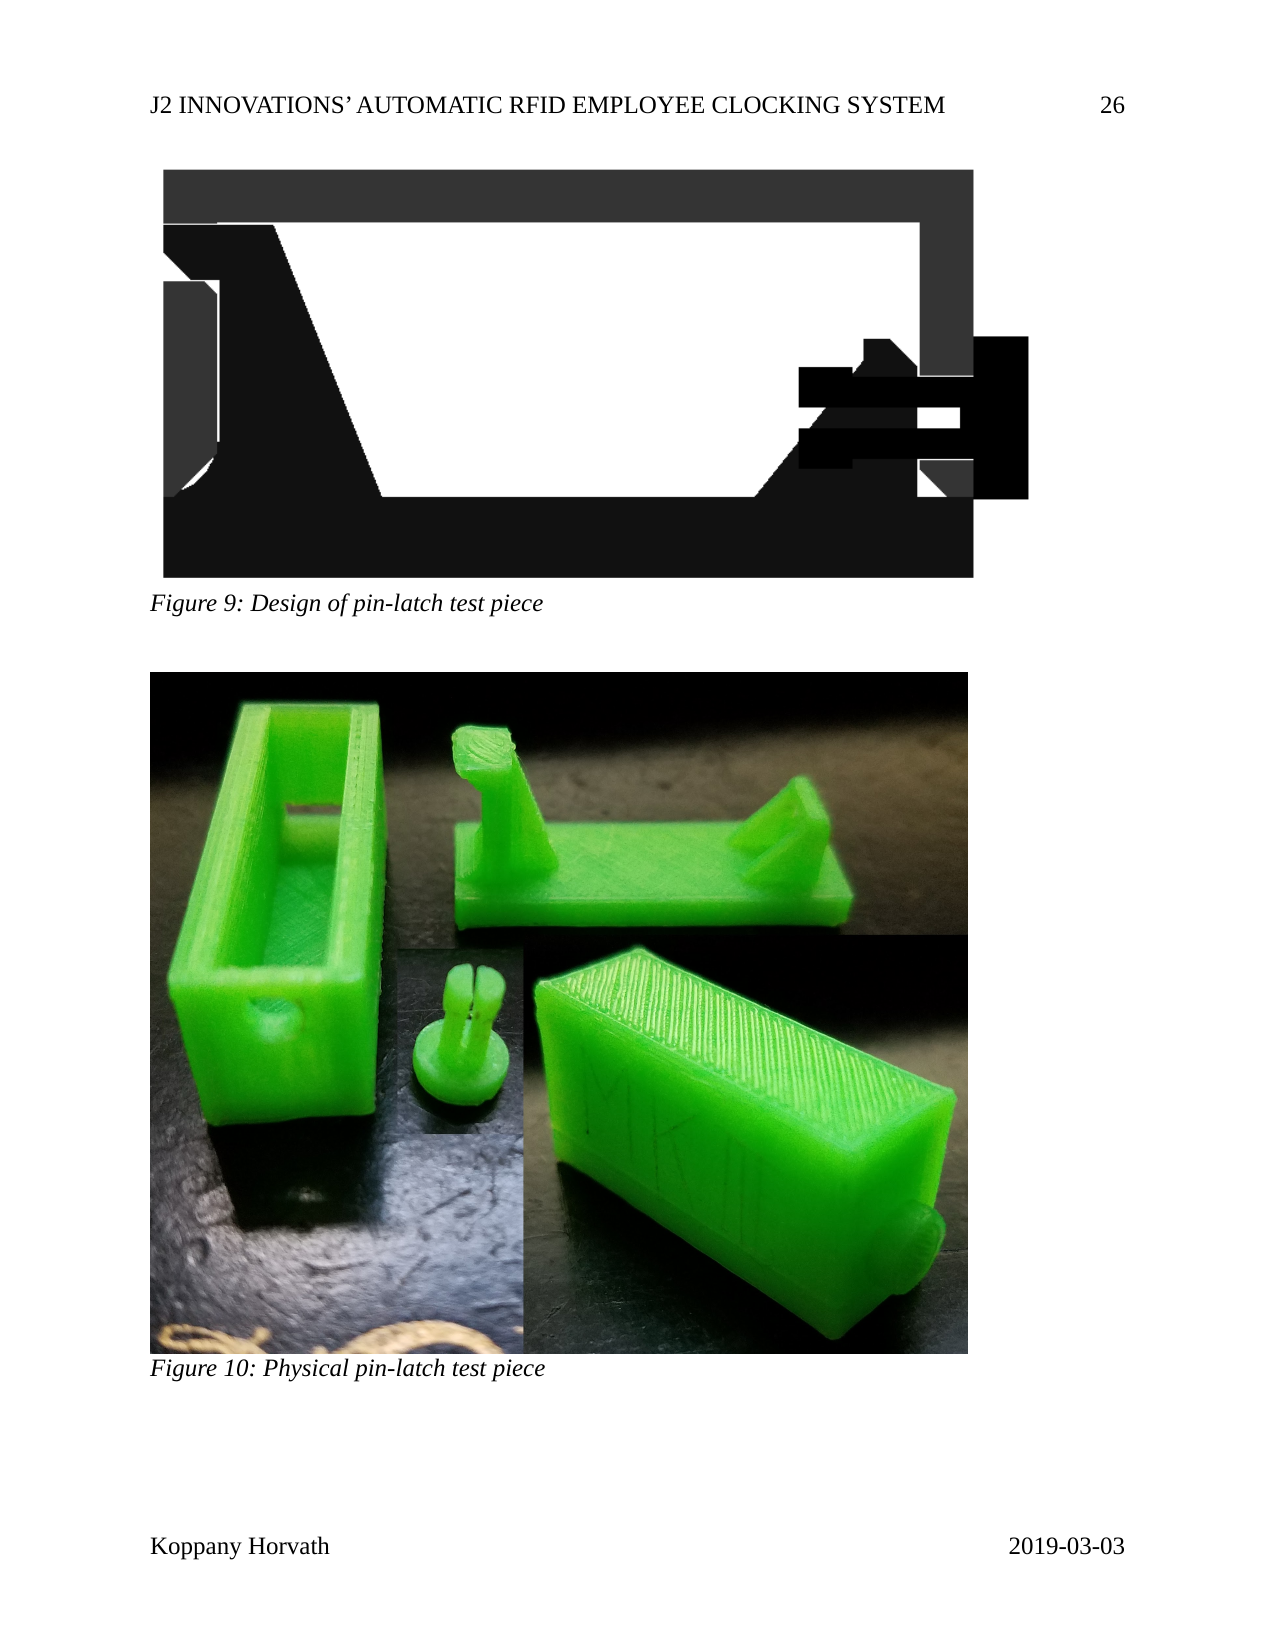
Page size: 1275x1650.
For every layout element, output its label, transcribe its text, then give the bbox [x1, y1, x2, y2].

picture [150, 160, 1042, 589]
picture [150, 672, 968, 1354]
text Figure 10: Physical pin-latch test piece [150, 1354, 968, 1382]
text Figure 9: Design of pin-latch test piece [150, 589, 1041, 617]
